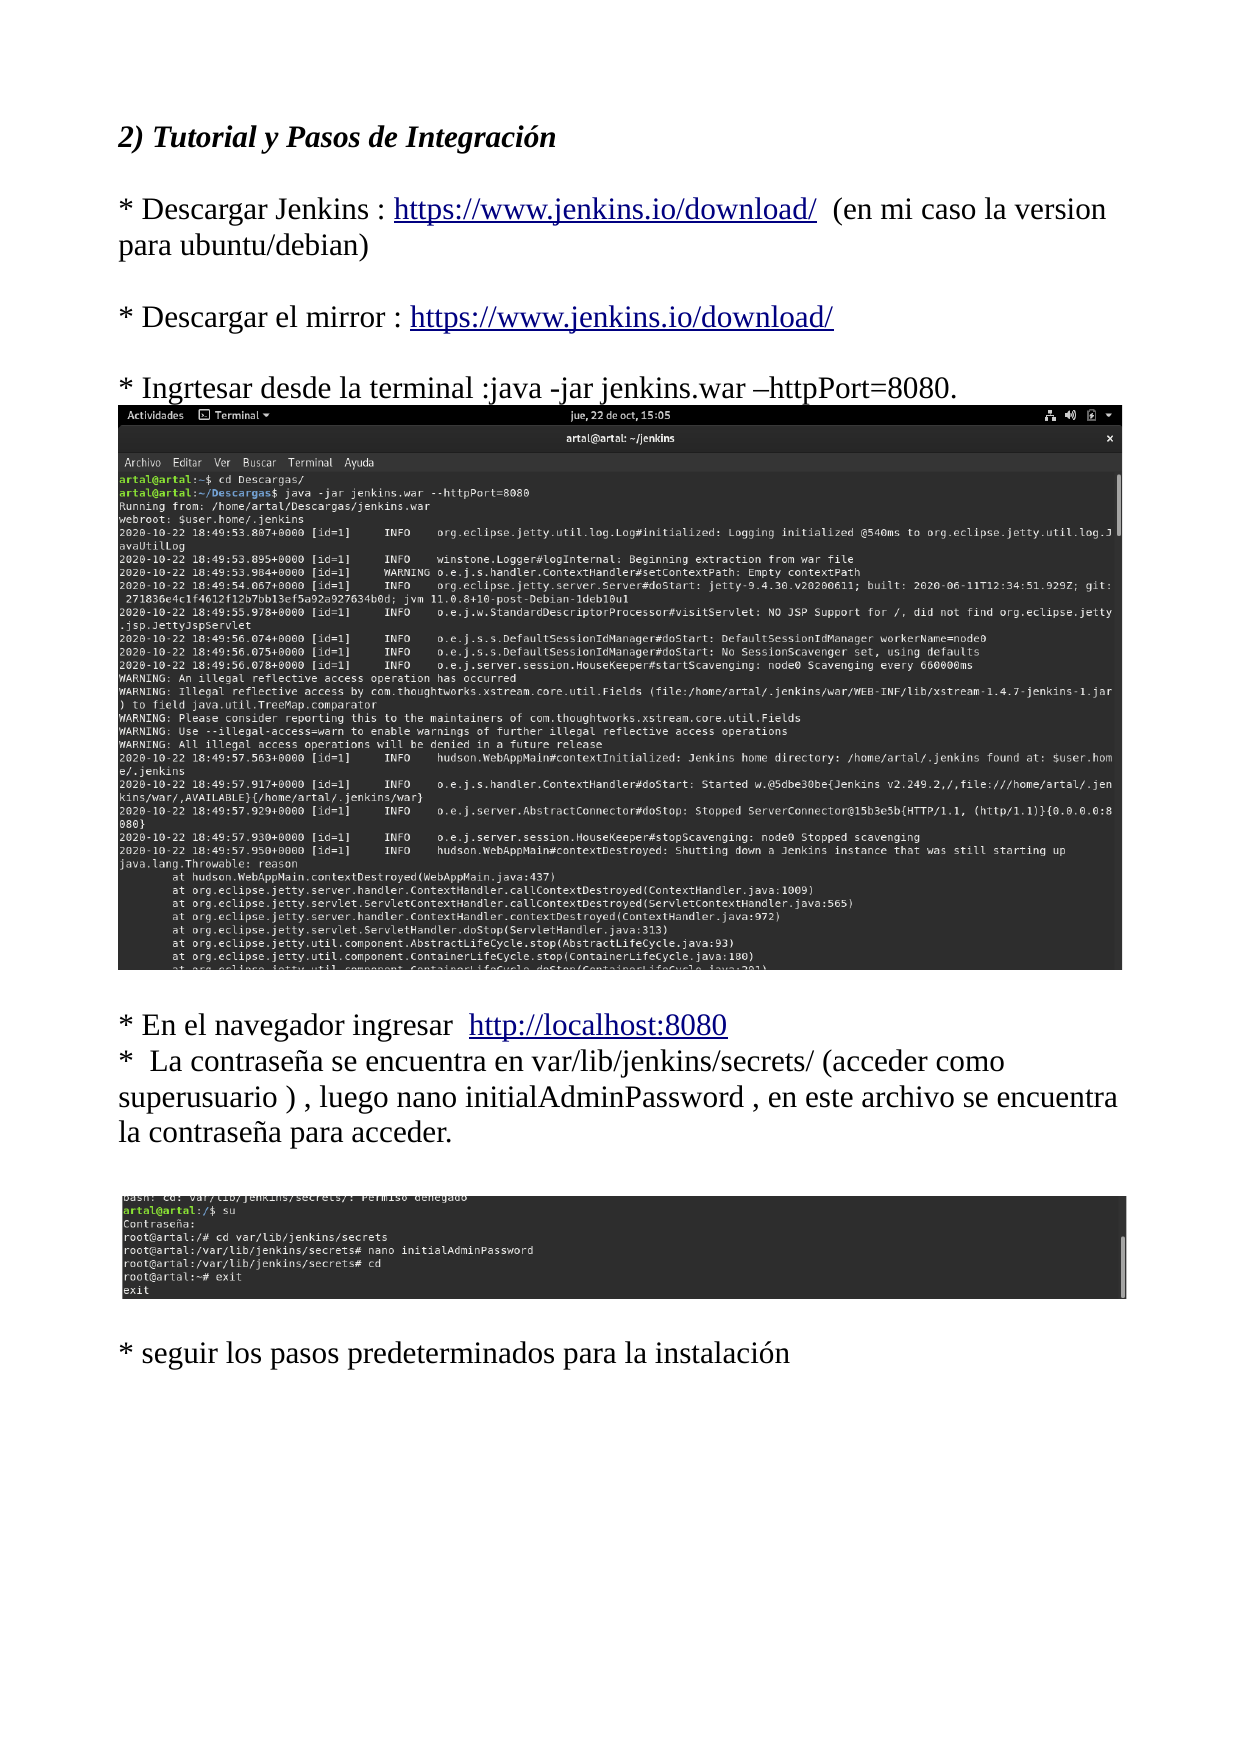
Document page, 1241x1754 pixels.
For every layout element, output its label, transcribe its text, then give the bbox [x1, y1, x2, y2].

text * En el navegador ingresar http://localhost:8080 [118, 1006, 1122, 1042]
picture [118, 405, 1123, 970]
text * Ingrtesar desde la terminal :java -jar jenkins.war –httpPort=8080. [118, 370, 1122, 405]
text * La contraseña se encuentra en var/lib/jenkins/secrets/ (acceder como superusuario ) , luego nano initialAdminPassword , en este archivo se encuentra la contraseña para acceder. [118, 1042, 1122, 1150]
text * Descargar Jenkins : https://www.jenkins.io/download/ (en mi caso la version para ubuntu/debian) [118, 190, 1122, 262]
text * seguir los pasos predeterminados para la instalación [118, 1334, 1122, 1370]
picture [122, 1196, 1127, 1299]
text * Descargar el mirror : https://www.jenkins.io/download/ [118, 298, 1122, 334]
text 2) Tutorial y Pasos de Integración [118, 118, 1122, 154]
